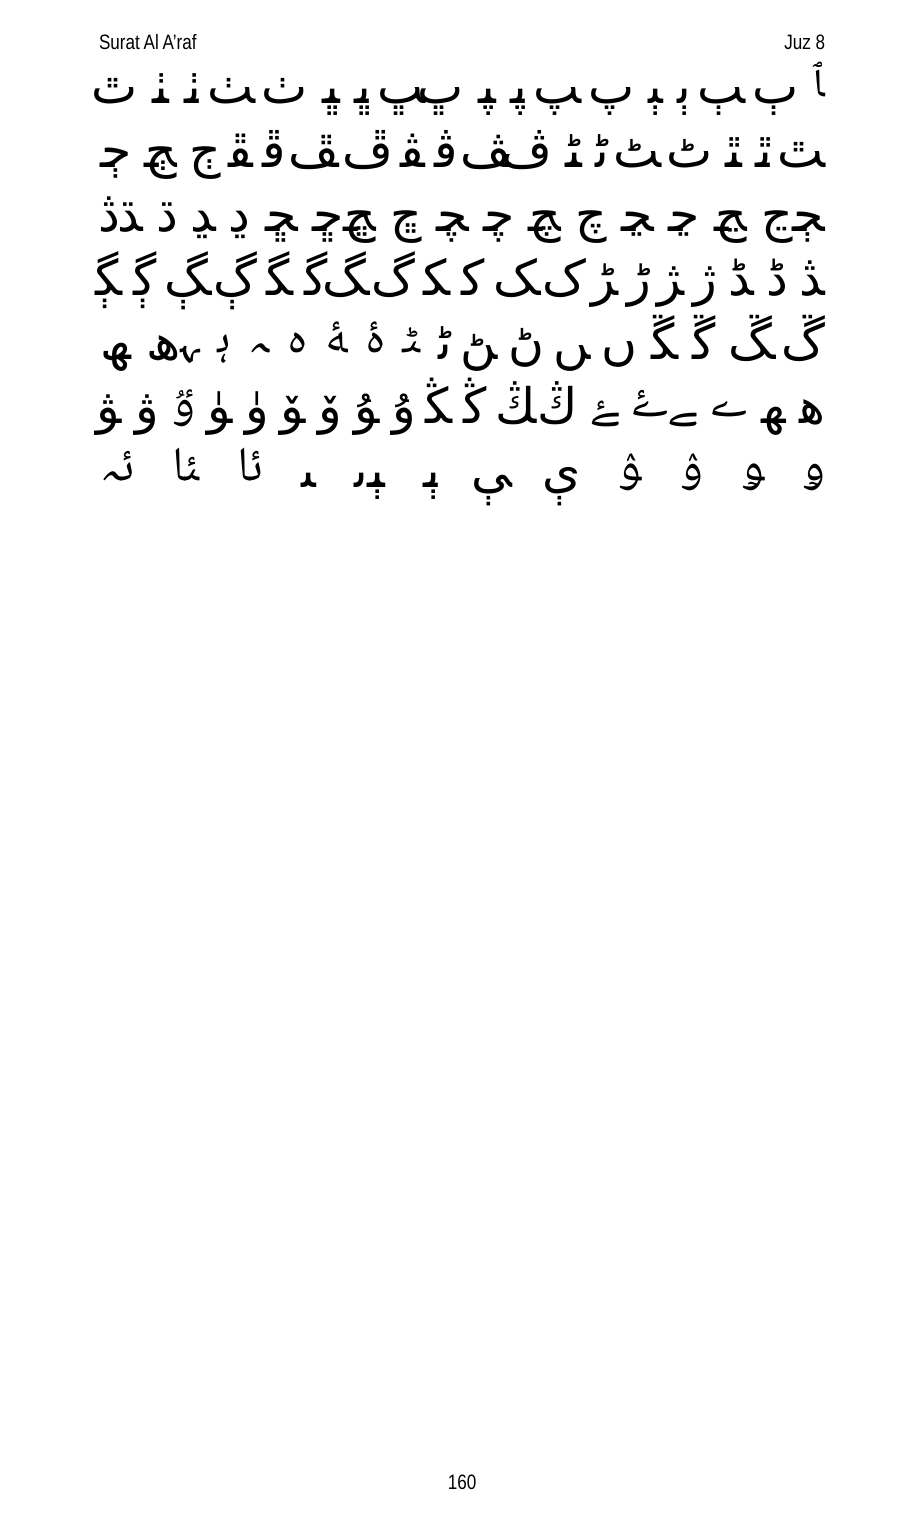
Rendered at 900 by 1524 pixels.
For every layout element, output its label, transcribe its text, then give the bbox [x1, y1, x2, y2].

text ﭑ ﭒ ﭓ ﭔ ﭕ ﭖ ﭗ ﭘ ﭙ ﭚﭛ ﭜ ﭝ ﭞ ﭟ ﭠ ﭡ ﭢ ﭣ ﭤ ﭥ ﭦ ﭧ ﭨ ﭩ ﭪﭫ ﭬ ﭭ ﭮ ﭯ ﭰ ﭱ ﭲ ﭳ ﭴ ﭵﭶ ﭷ ﭸ ﭹ ﭺ ﭻ ﭼ ﭽ ﭾ ﭿﮀ ﮁ ﮂ ﮃ ﮄ ﮅﮆ ﮇ ﮈ ﮉ ﮊ ﮋ ﮌ ﮍ ﮎ ﮏ ﮐ ﮑ ﮒ ﮓﮔ ﮕ ﮖ ﮗ ﮘ ﮙ ﮚ ﮛ ﮜ ﮝ ﮞ ﮟ ﮠ ﮡ ﮢ ﮣ ﮤ ﮥ ﮦ ﮧ ﮨ ﮩﮪ ﮫ [99, 60, 825, 379]
text ﮬ ﮭ ﮮ ﮯﮰ ﮱ ﯓ ﯔ ﯕ ﯖ ﯗ ﯘ ﯙ ﯚ ﯛ ﯜ ﯝ ﯞ ﯟ ﯠ ﯡ ﯢ ﯣ ﯤ ﯥ ﯦ ﯧﯨ ﯩ ﯪ ﯫ ﯬ [99, 379, 825, 507]
